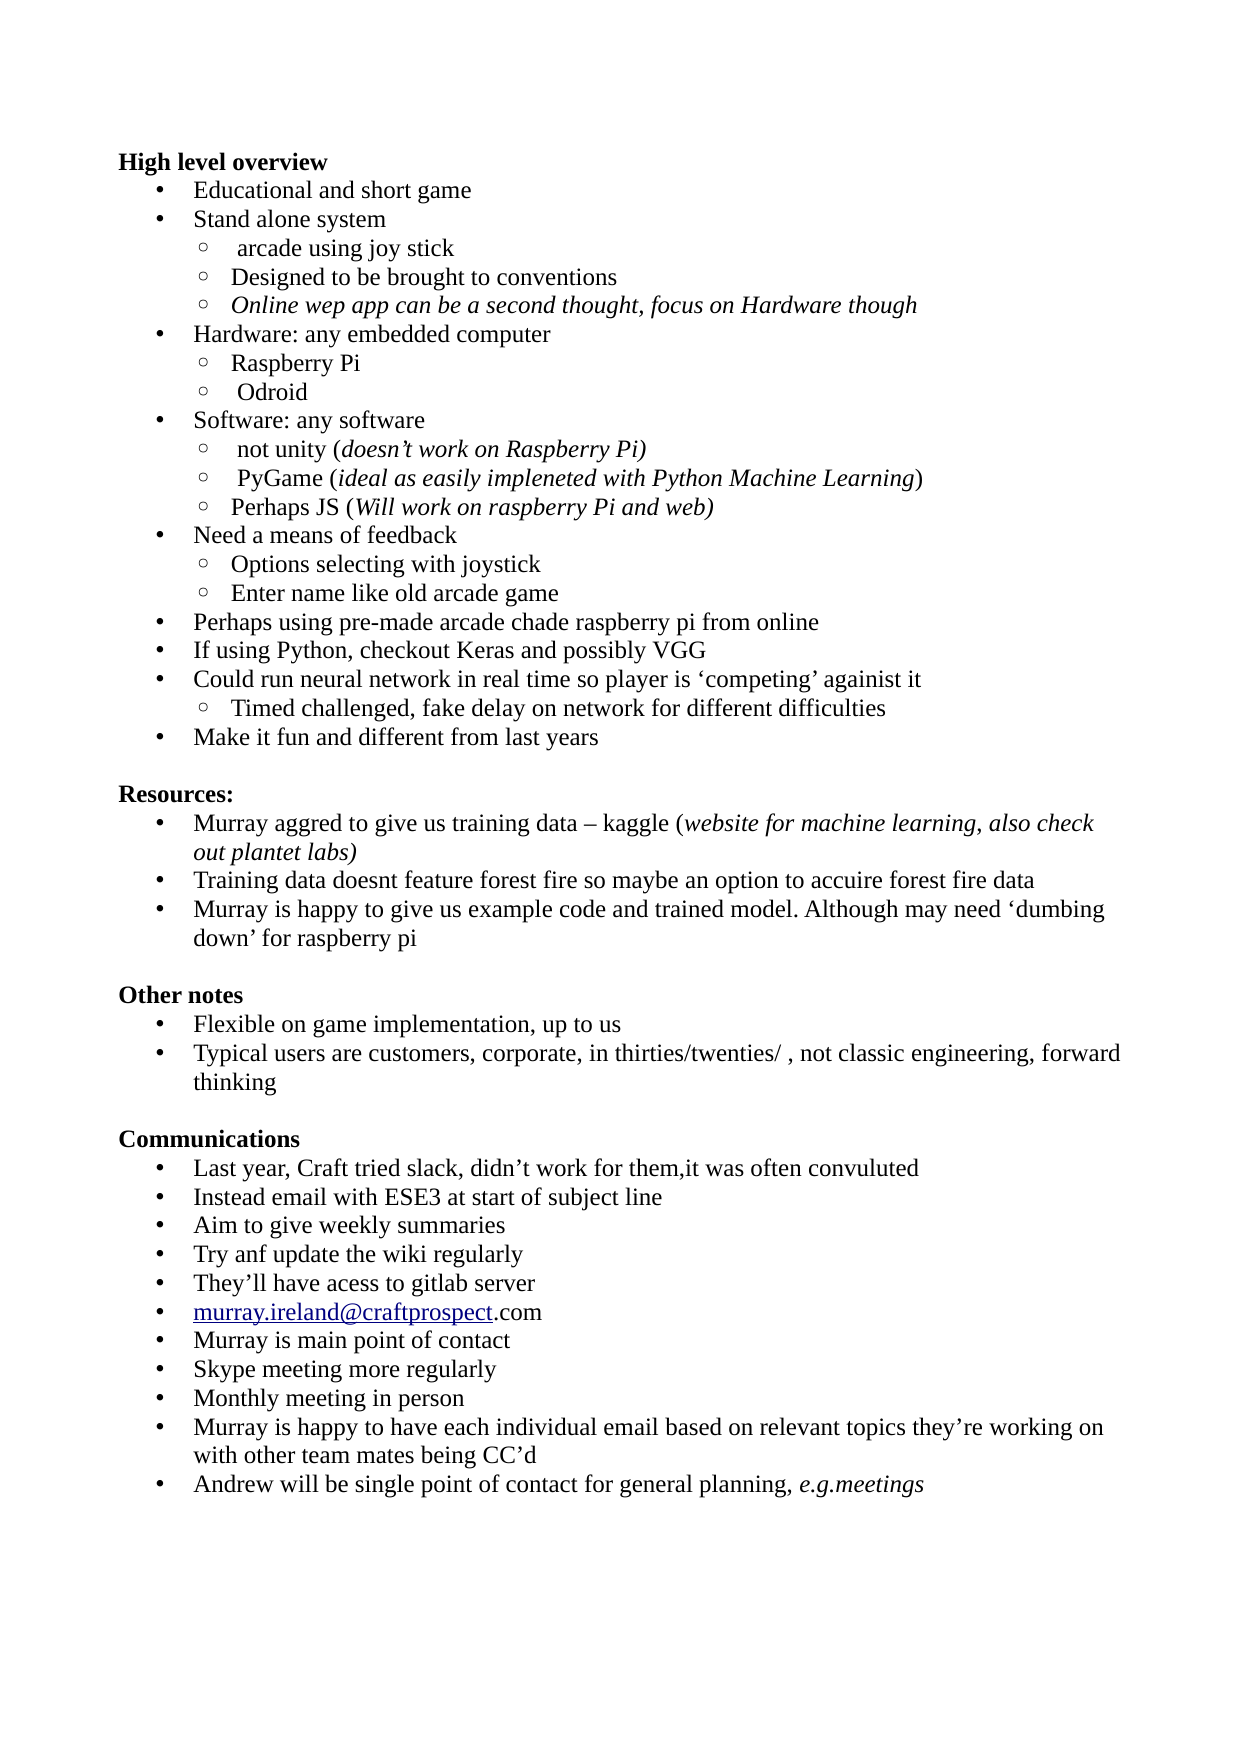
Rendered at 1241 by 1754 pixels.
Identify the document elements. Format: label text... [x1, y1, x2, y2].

list arcade using joy stick [193, 233, 1122, 262]
list Raspberry Pi [193, 348, 1122, 377]
list Odroid [193, 377, 1122, 406]
list Timed challenged, fake delay on network for different difficulties [193, 693, 1122, 722]
list If using Python, checkout Keras and possibly VGG [156, 636, 1122, 664]
list Educational and short game [156, 176, 1122, 204]
list Options selecting with joystick [193, 549, 1122, 578]
list Murray is happy to give us example code and trained model. Although may need ‘dumbing down’ for raspberry pi [156, 894, 1122, 952]
list Murray is happy to have each individual email based on relevant topics they’re working on with other team mates being CC’d [156, 1412, 1122, 1469]
list Perhaps using pre-made arcade chade raspberry pi from online [156, 607, 1122, 636]
list Enter name like old arcade game [193, 578, 1122, 607]
list Software: any software [156, 406, 1122, 434]
list Murray is main point of contact [156, 1326, 1122, 1354]
list PyGame (ideal as easily impleneted with Python Machine Learning) [193, 463, 1122, 492]
list Training data doesnt feature forest fire so maybe an option to accuire forest fire data [156, 866, 1122, 894]
text Communications [118, 1124, 1122, 1153]
list Could run neural network in real time so player is ‘competing’ againist it [156, 664, 1122, 693]
list Murray aggred to give us training data – kaggle (website for machine learning, also check out plantet labs) [156, 808, 1122, 866]
list Need a means of feedback [156, 521, 1122, 549]
list Typical users are customers, corporate, in thirties/twenties/ , not classic engineering, forward thinking [156, 1038, 1122, 1096]
list Try anf update the wiki regularly [156, 1239, 1122, 1268]
list Instead email with ESE3 at start of subject line [156, 1182, 1122, 1211]
list Online wep app can be a second thought, focus on Hardware though [193, 291, 1122, 319]
list Last year, Craft tried slack, didn’t work for them,it was often convuluted [156, 1153, 1122, 1182]
list Perhaps JS (Will work on raspberry Pi and web) [193, 492, 1122, 521]
text Resources: [118, 779, 1122, 808]
list Make it fun and different from last years [156, 722, 1122, 751]
list Skype meeting more regularly [156, 1354, 1122, 1383]
text Other notes [118, 981, 1122, 1009]
list murray.ireland@craftprospect.com [156, 1297, 1122, 1326]
list Aim to give weekly summaries [156, 1211, 1122, 1239]
list Hardware: any embedded computer [156, 319, 1122, 348]
list Flexible on game implementation, up to us [156, 1009, 1122, 1038]
list Designed to be brought to conventions [193, 262, 1122, 291]
list They’ll have acess to gitlab server [156, 1268, 1122, 1297]
list Stand alone system [156, 204, 1122, 233]
list Monthly meeting in person [156, 1383, 1122, 1412]
text High level overview [118, 147, 1122, 176]
list not unity (doesn’t work on Raspberry Pi) [193, 434, 1122, 463]
list Andrew will be single point of contact for general planning, e.g.meetings [156, 1469, 1122, 1498]
